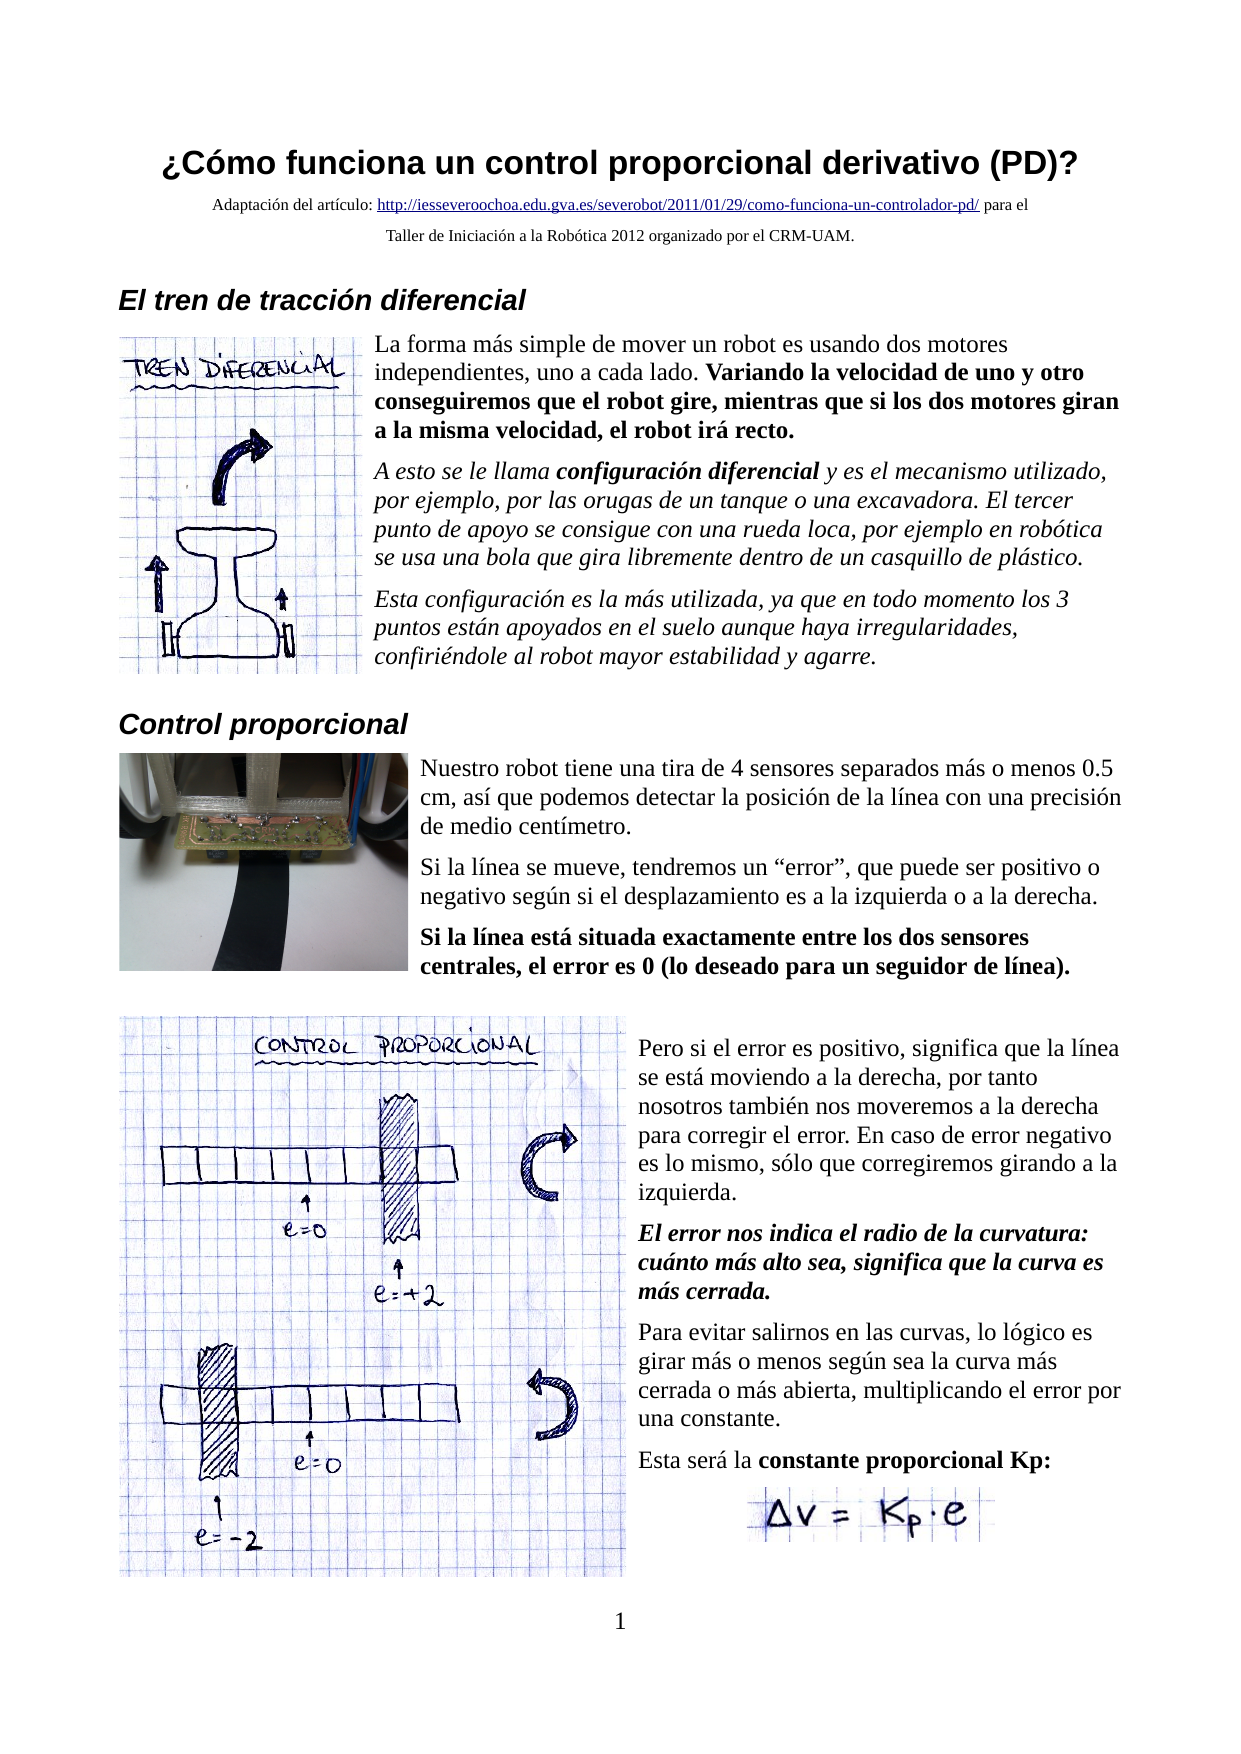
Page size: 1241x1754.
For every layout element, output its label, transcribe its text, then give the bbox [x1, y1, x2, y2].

text Pero si el error es positivo, significa que la línea se está moviendo a la derecha, por tanto nosotros también nos moveremos a la derecha para corregir el error. En caso de error negativo es lo mismo, sólo que corregiremos girando a la izquierda. [627, 1033, 1122, 1206]
text La forma más simple de mover un robot es usando dos motores independientes, uno a cada lado. Variando la velocidad de uno y otro conseguiremos que el robot gire, mientras que si los dos motores giran a la misma velocidad, el robot irá recto. [118, 329, 1122, 444]
picture [119, 337, 363, 674]
subtitle ¿Cómo funciona un control proporcional derivativo (PD)? [118, 143, 1122, 182]
text Esta será la constante proporcional Kp: [627, 1445, 1122, 1473]
text Adaptación del artículo: http://iesseveroochoa.edu.gva.es/severobot/2011/01/29/como-funciona-un-controlador-pd/ para el [118, 194, 1122, 213]
text Esta configuración es la más utilizada, ya que en todo momento los 3 puntos están apoyados en el suelo aunque haya irregularidades, confiriéndole al robot mayor estabilidad y agarre. [363, 584, 1122, 670]
picture [746, 1487, 995, 1542]
text El error nos indica el radio de la curvatura: cuánto más alto sea, significa que la curva es más cerrada. [627, 1218, 1122, 1305]
text Para evitar salirnos en las curvas, lo lógico es girar más o menos según sea la curva más cerrada o más abierta, multiplicando el error por una constante. [627, 1317, 1122, 1432]
text Si la línea se mueve, tendremos un “error”, que puede ser positivo o negativo según si el desplazamiento es a la izquierda o a la derecha. [409, 852, 1122, 910]
picture [119, 1016, 627, 1577]
text Nuestro robot tiene una tira de 4 sensores separados más o menos 0.5 cm, así que podemos detectar la posición de la línea con una precisión de medio centímetro. [409, 753, 1122, 840]
subtitle El tren de tracción diferencial [118, 283, 1122, 316]
picture [119, 753, 409, 971]
text Si la línea está situada exactamente entre los dos sensores centrales, el error es 0 (lo deseado para un seguidor de línea). [118, 922, 1122, 980]
subtitle Control proporcional [118, 707, 1122, 741]
text A esto se le llama configuración diferencial y es el mecanismo utilizado, por ejemplo, por las orugas de un tanque o una excavadora. El tercer punto de apoyo se consigue con una rueda loca, por ejemplo en robótica se usa una bola que gira libremente dentro de un casquillo de plástico. [363, 456, 1122, 571]
text Taller de Iniciación a la Robótica 2012 organizado por el CRM-UAM. [118, 226, 1122, 245]
